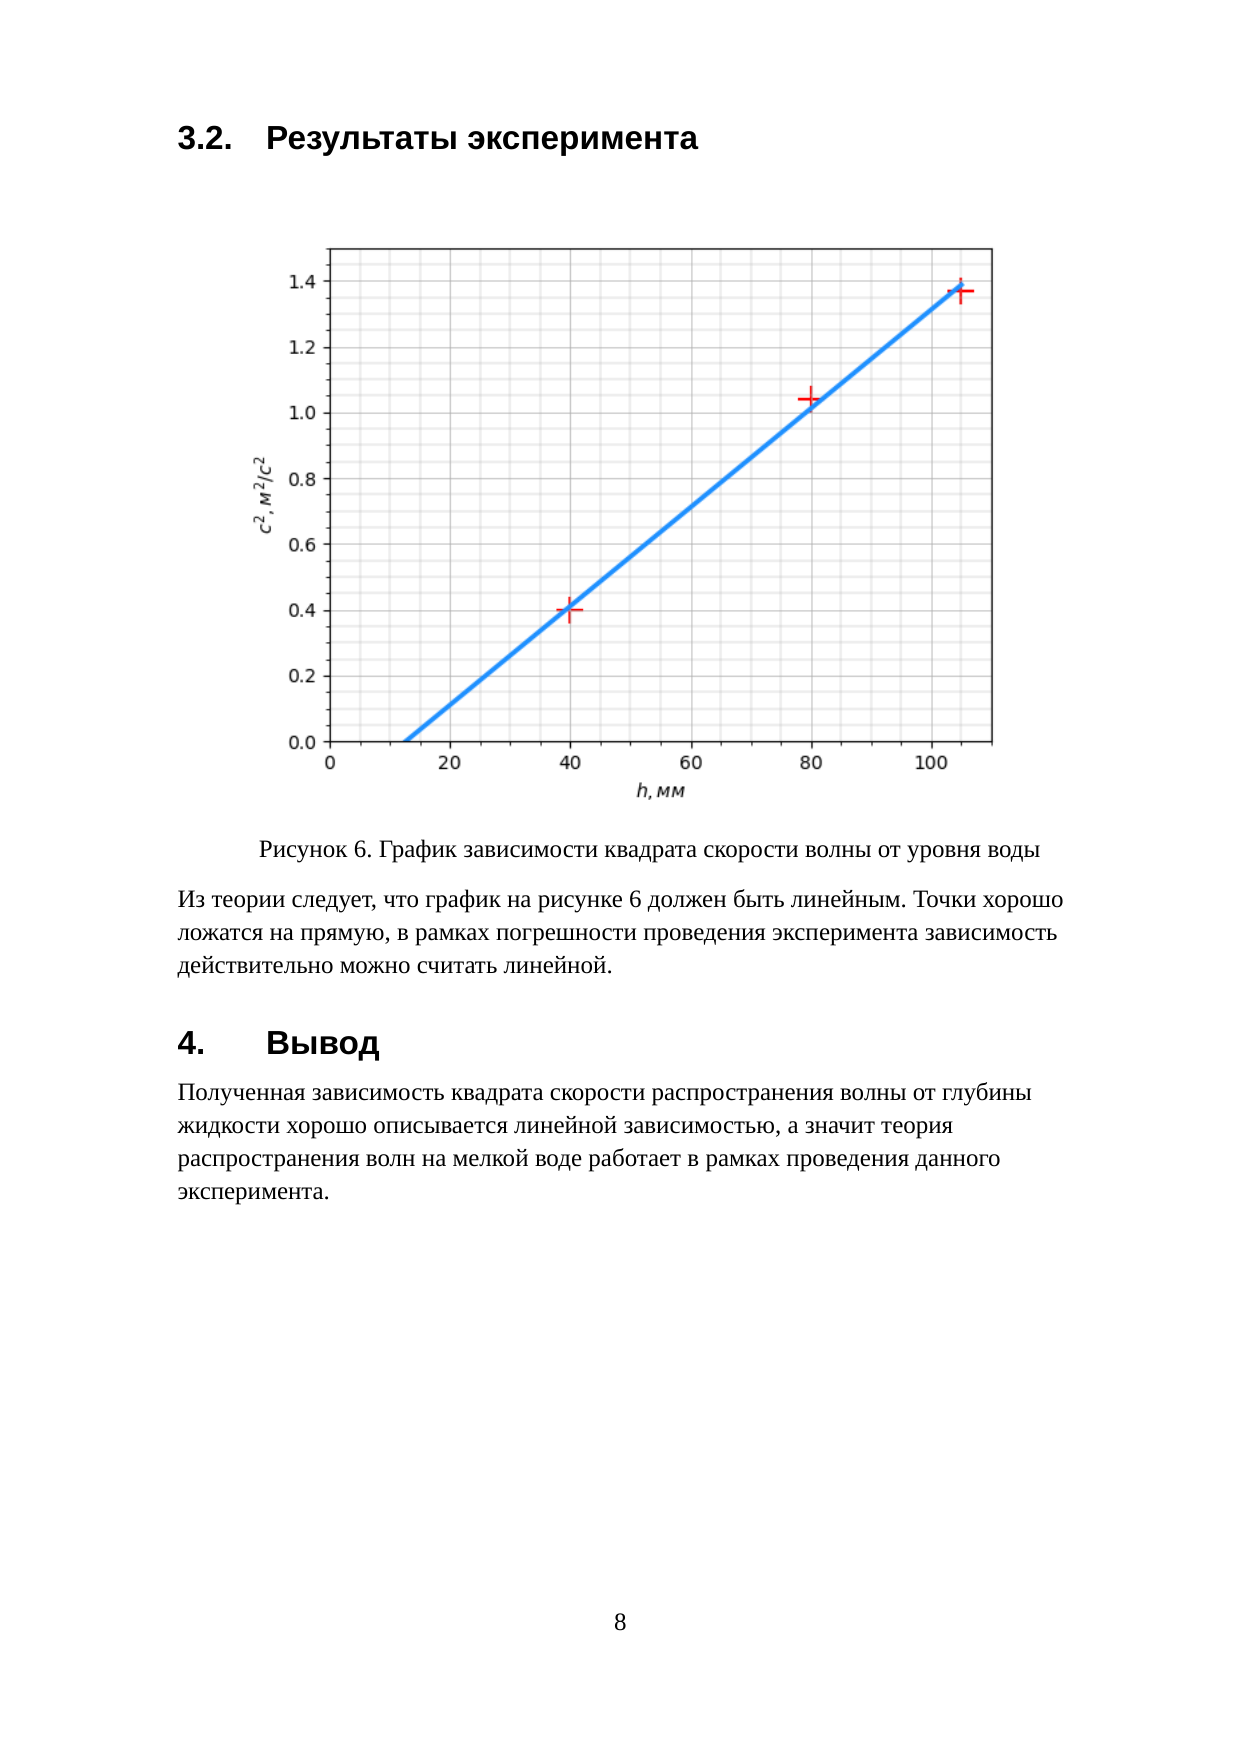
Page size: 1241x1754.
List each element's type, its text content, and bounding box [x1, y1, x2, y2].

subtitle Вывод [177, 1023, 1093, 1062]
text Рисунок 6. График зависимости квадрата скорости волны от уровня воды [177, 834, 1122, 862]
picture [223, 171, 1077, 812]
subtitle Результаты эксперимента [177, 118, 1093, 157]
text Из теории следует, что график на рисунке 6 должен быть линейным. Точки хорошо ложатся на прямую, в рамках погрешности проведения эксперимента зависимость действительно можно считать линейной. [177, 884, 1122, 979]
text Полученная зависимость квадрата скорости распространения волны от глубины жидкости хорошо описывается линейной зависимостью, а значит теория распространения волн на мелкой воде работает в рамках проведения данного эксперимента. [177, 1077, 1122, 1205]
